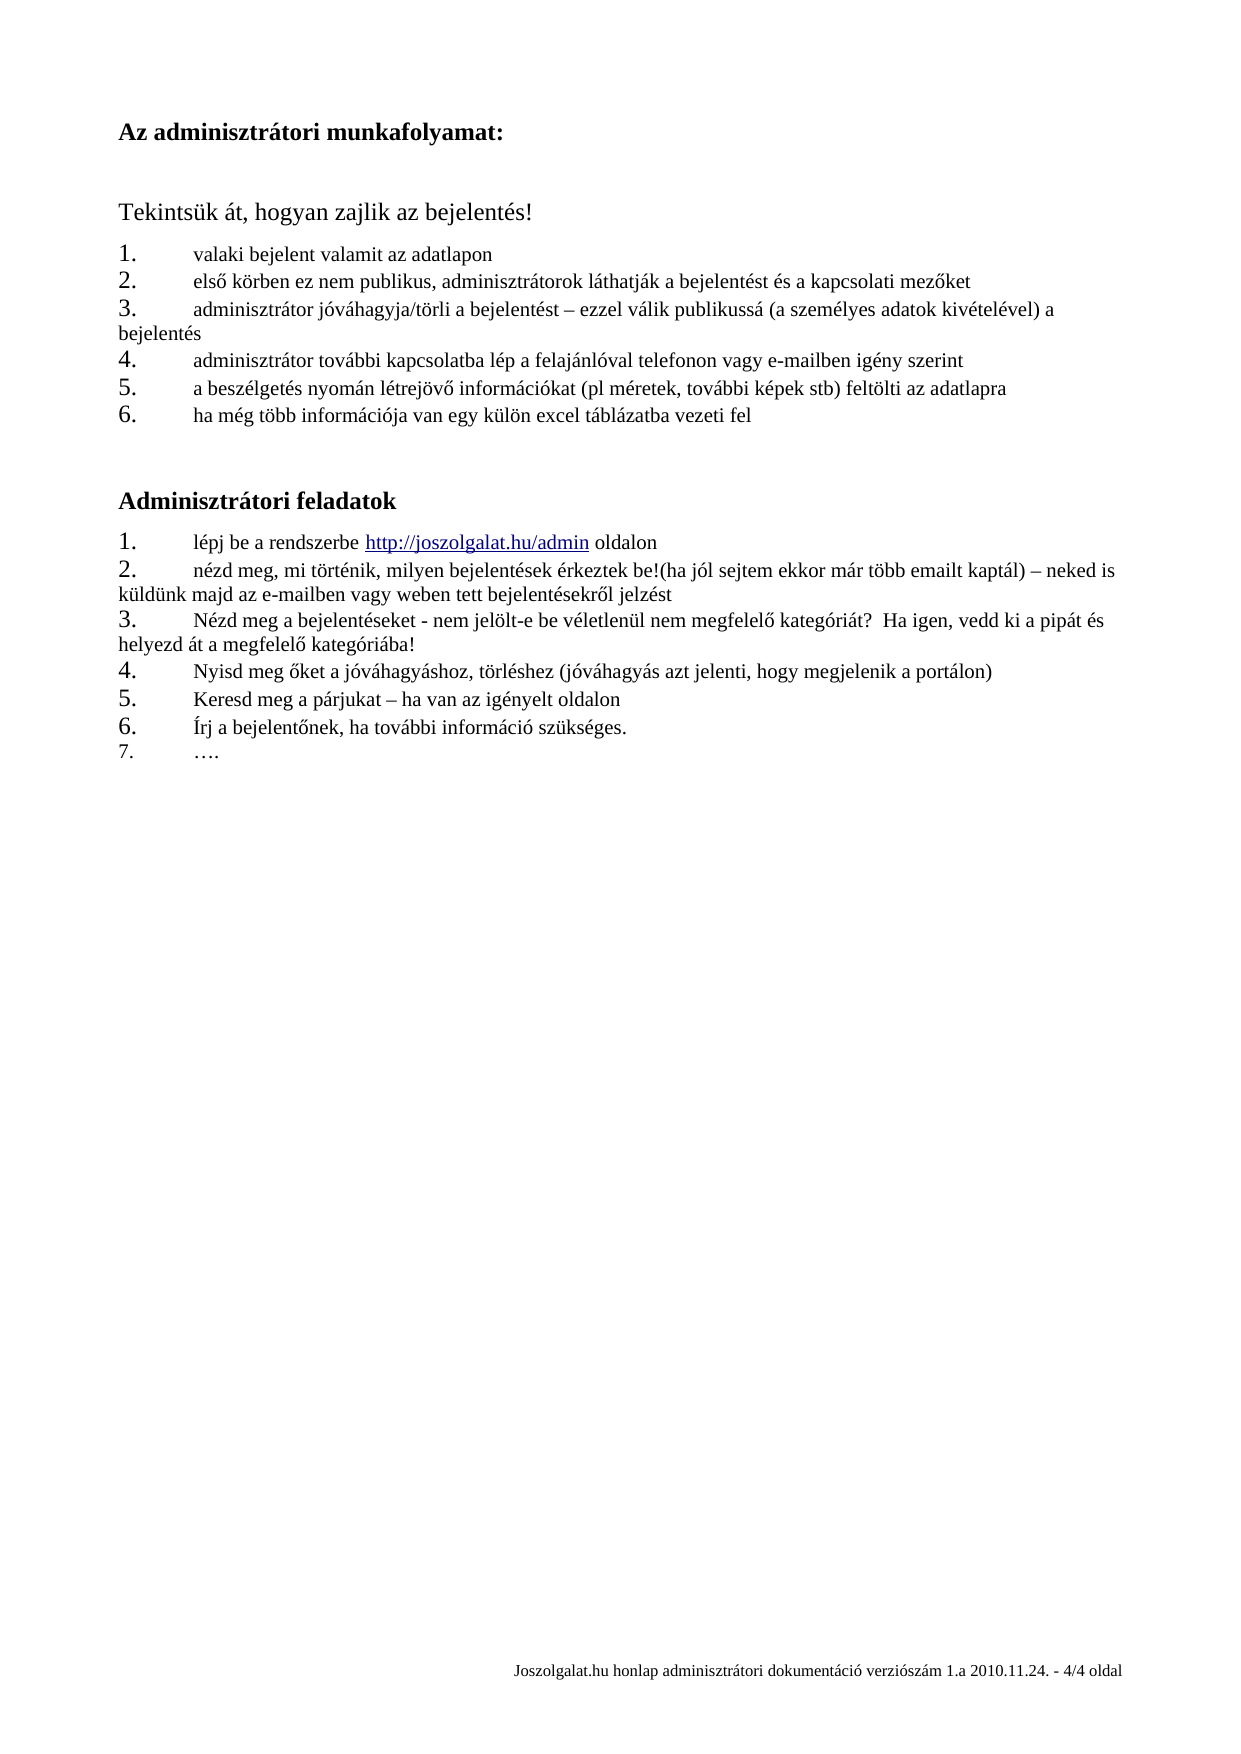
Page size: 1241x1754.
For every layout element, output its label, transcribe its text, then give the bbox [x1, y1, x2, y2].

list Nézd meg a bejelentéseket - nem jelölt-e be véletlenül nem megfelelő kategóriát? Ha igen, vedd ki a pipát és helyezd át a megfelelő kategóriába! [118, 606, 1122, 656]
list adminisztrátor további kapcsolatba lép a felajánlóval telefonon vagy e-mailben igény szerint [118, 345, 1122, 373]
text Az adminisztrátori munkafolyamat: [118, 118, 1122, 146]
text Tekintsük át, hogyan zajlik az bejelentés! [118, 198, 1122, 226]
list …. [118, 739, 1122, 763]
list adminisztrátor jóváhagyja/törli a bejelentést – ezzel válik publikussá (a személyes adatok kivételével) a bejelentés [118, 294, 1122, 345]
list első körben ez nem publikus, adminisztrátorok láthatják a bejelentést és a kapcsolati mezőket [118, 266, 1122, 294]
list a beszélgetés nyomán létrejövő információkat (pl méretek, további képek stb) feltölti az adatlapra [118, 373, 1122, 400]
list Írj a bejelentőnek, ha további információ szükséges. [118, 712, 1122, 739]
list lépj be a rendszerbe http://joszolgalat.hu/admin oldalon [118, 527, 1122, 555]
list valaki bejelent valamit az adatlapon [118, 239, 1122, 266]
text Adminisztrátori feladatok [118, 487, 1122, 514]
list Nyisd meg őket a jóváhagyáshoz, törléshez (jóváhagyás azt jelenti, hogy megjelenik a portálon) [118, 656, 1122, 684]
list nézd meg, mi történik, milyen bejelentések érkeztek be!(ha jól sejtem ekkor már több emailt kaptál) – neked is küldünk majd az e-mailben vagy weben tett bejelentésekről jelzést [118, 555, 1122, 606]
list Keresd meg a párjukat – ha van az igényelt oldalon [118, 684, 1122, 712]
list ha még több információja van egy külön excel táblázatba vezeti fel [118, 400, 1122, 428]
